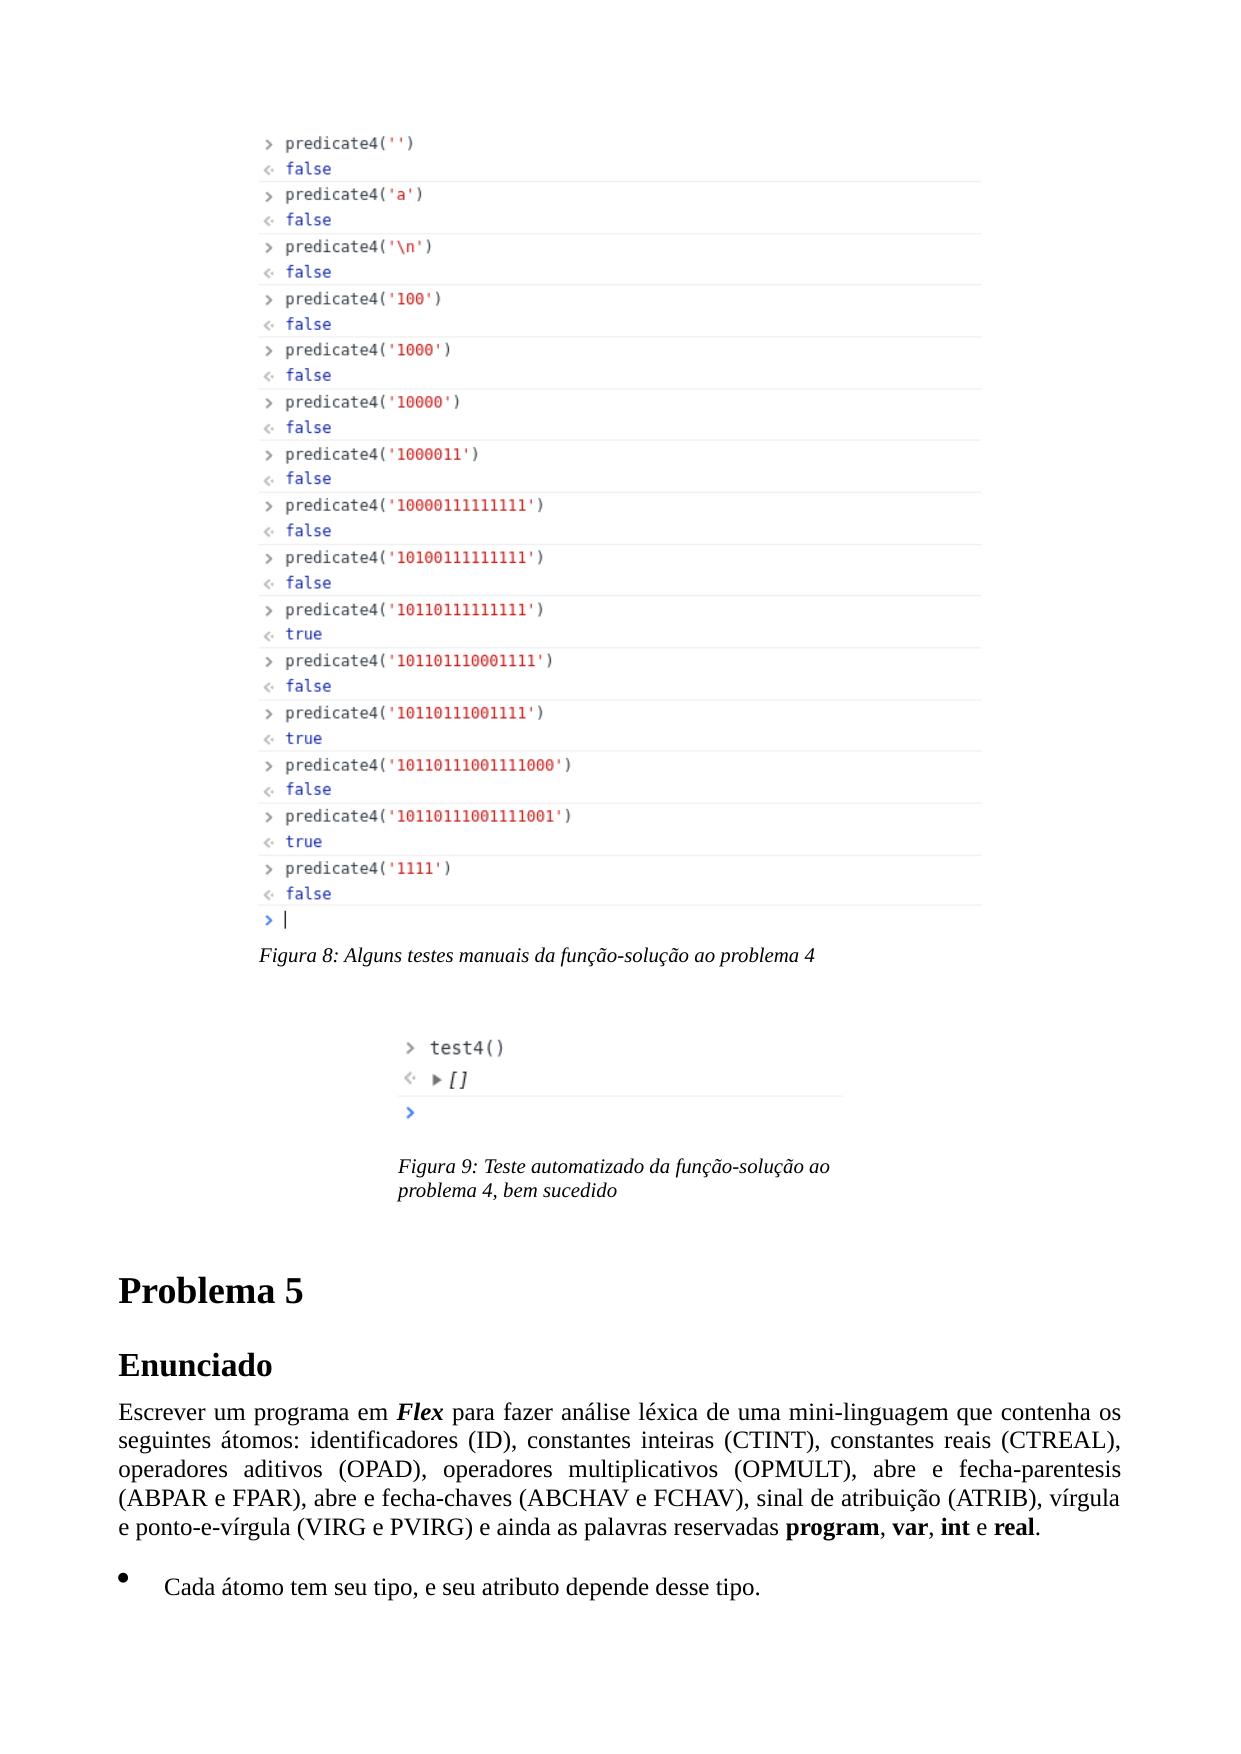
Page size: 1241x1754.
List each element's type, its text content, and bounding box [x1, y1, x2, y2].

picture [258, 130, 982, 939]
text Escrever um programa em Flex para fazer análise léxica de uma mini-linguagem que contenha os seguintes átomos: identificadores (ID), constantes inteiras (CTINT), constantes reais (CTREAL), operadores aditivos (OPAD), operadores multiplicativos (OPMULT), abre e fecha-parentesis (ABPAR e FPAR), abre e fecha-chaves (ABCHAV e FCHAV), sinal de atribuição (ATRIB), vírgula e ponto-e-vírgula (VIRG e PVIRG) e ainda as palavras reservadas program, var, int e real. [118, 1397, 1122, 1540]
subtitle Enunciado [118, 1346, 1122, 1384]
picture [397, 1033, 843, 1150]
text Figura 8: Alguns testes manuais da função-solução ao problema 4 [259, 939, 981, 967]
list Cada átomo tem seu tipo, e seu atributo depende desse tipo. [118, 1569, 1122, 1601]
subtitle Problema 5 [118, 1268, 1122, 1312]
text Figura 9: Teste automatizado da função-solução ao problema 4, bem sucedido [398, 1150, 842, 1202]
